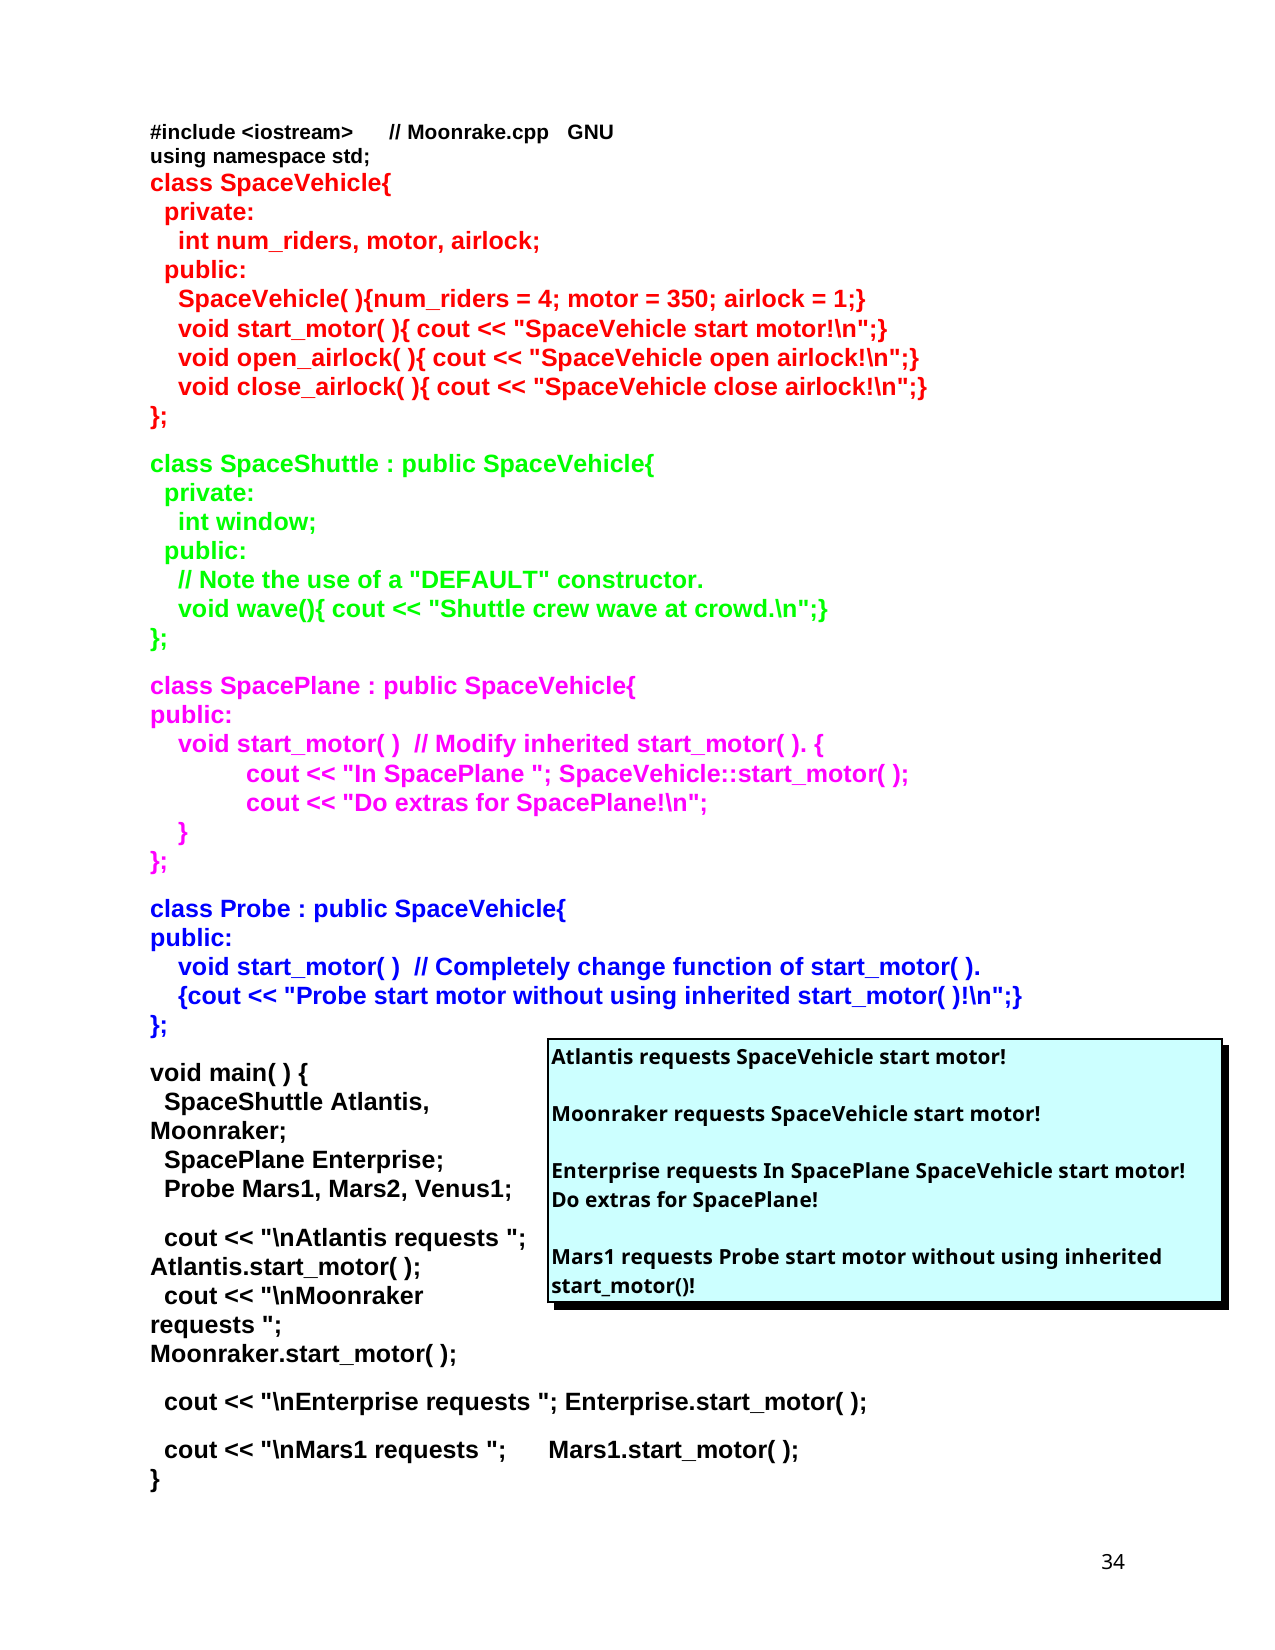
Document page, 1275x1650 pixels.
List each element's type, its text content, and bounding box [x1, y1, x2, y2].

text }; [150, 846, 1125, 875]
text class SpaceVehicle{ [150, 168, 1125, 197]
text #include <iostream> // Moonrake.cpp GNU [150, 120, 1125, 144]
text void start_motor( ){ cout << "SpaceVehicle start motor!\n";} [150, 313, 1125, 342]
text void wave(){ cout << "Shuttle crew wave at crowd.\n";} [150, 594, 1125, 623]
text int window; [150, 507, 1125, 536]
text public: [150, 536, 1125, 565]
text public: [150, 255, 1125, 284]
text SpaceShuttle Atlantis, Moonraker; [150, 1087, 547, 1145]
text cout << "\nMoonraker requests "; Moonraker.start_motor( ); [150, 1281, 1125, 1368]
text public: [150, 923, 1125, 952]
text class SpacePlane : public SpaceVehicle{ [150, 671, 1125, 700]
text cout << "Do extras for SpacePlane!\n"; [150, 787, 1125, 817]
text Probe Mars1, Mars2, Venus1; [150, 1174, 547, 1203]
text {cout << "Probe start motor without using inherited start_motor( )!\n";} [150, 981, 1125, 1010]
text } [150, 1464, 1125, 1493]
text SpaceVehicle( ){num_riders = 4; motor = 350; airlock = 1;} [150, 284, 1125, 313]
text void open_airlock( ){ cout << "SpaceVehicle open airlock!\n";} [150, 342, 1125, 372]
text void start_motor( ) // Completely change function of start_motor( ). [150, 952, 1125, 981]
text }; [150, 1010, 1125, 1039]
text cout << "\nEnterprise requests "; Enterprise.start_motor( ); [150, 1387, 1125, 1416]
text private: [150, 478, 1125, 507]
text void main( ) { [150, 1058, 547, 1087]
text class SpaceShuttle : public SpaceVehicle{ [150, 449, 1125, 478]
text cout << "In SpacePlane "; SpaceVehicle::start_motor( ); [150, 758, 1125, 787]
text Atlantis requests SpaceVehicle start motor! [551, 1042, 1218, 1071]
text cout << "\nMars1 requests "; Mars1.start_motor( ); [150, 1435, 1125, 1464]
text public: [150, 700, 1125, 729]
text int num_riders, motor, airlock; [150, 226, 1125, 255]
text Enterprise requests In SpacePlane SpaceVehicle start motor! [551, 1156, 1218, 1185]
text void start_motor( ) // Modify inherited start_motor( ). { [150, 729, 1125, 758]
text }; [150, 623, 1125, 652]
text void close_airlock( ){ cout << "SpaceVehicle close airlock!\n";} [150, 372, 1125, 401]
text using namespace std; [150, 144, 1125, 168]
text SpacePlane Enterprise; [150, 1145, 547, 1174]
text Do extras for SpacePlane! [551, 1185, 1218, 1213]
text } [150, 817, 1125, 846]
text Moonraker requests SpaceVehicle start motor! [551, 1099, 1218, 1128]
text class Probe : public SpaceVehicle{ [150, 894, 1125, 923]
text private: [150, 197, 1125, 226]
text // Note the use of a "DEFAULT" constructor. [150, 565, 1125, 594]
text }; [150, 401, 1125, 430]
text Mars1 requests Probe start motor without using inherited start_motor()! [551, 1242, 1218, 1299]
text cout << "\nAtlantis requests "; Atlantis.start_motor( ); [150, 1222, 547, 1281]
